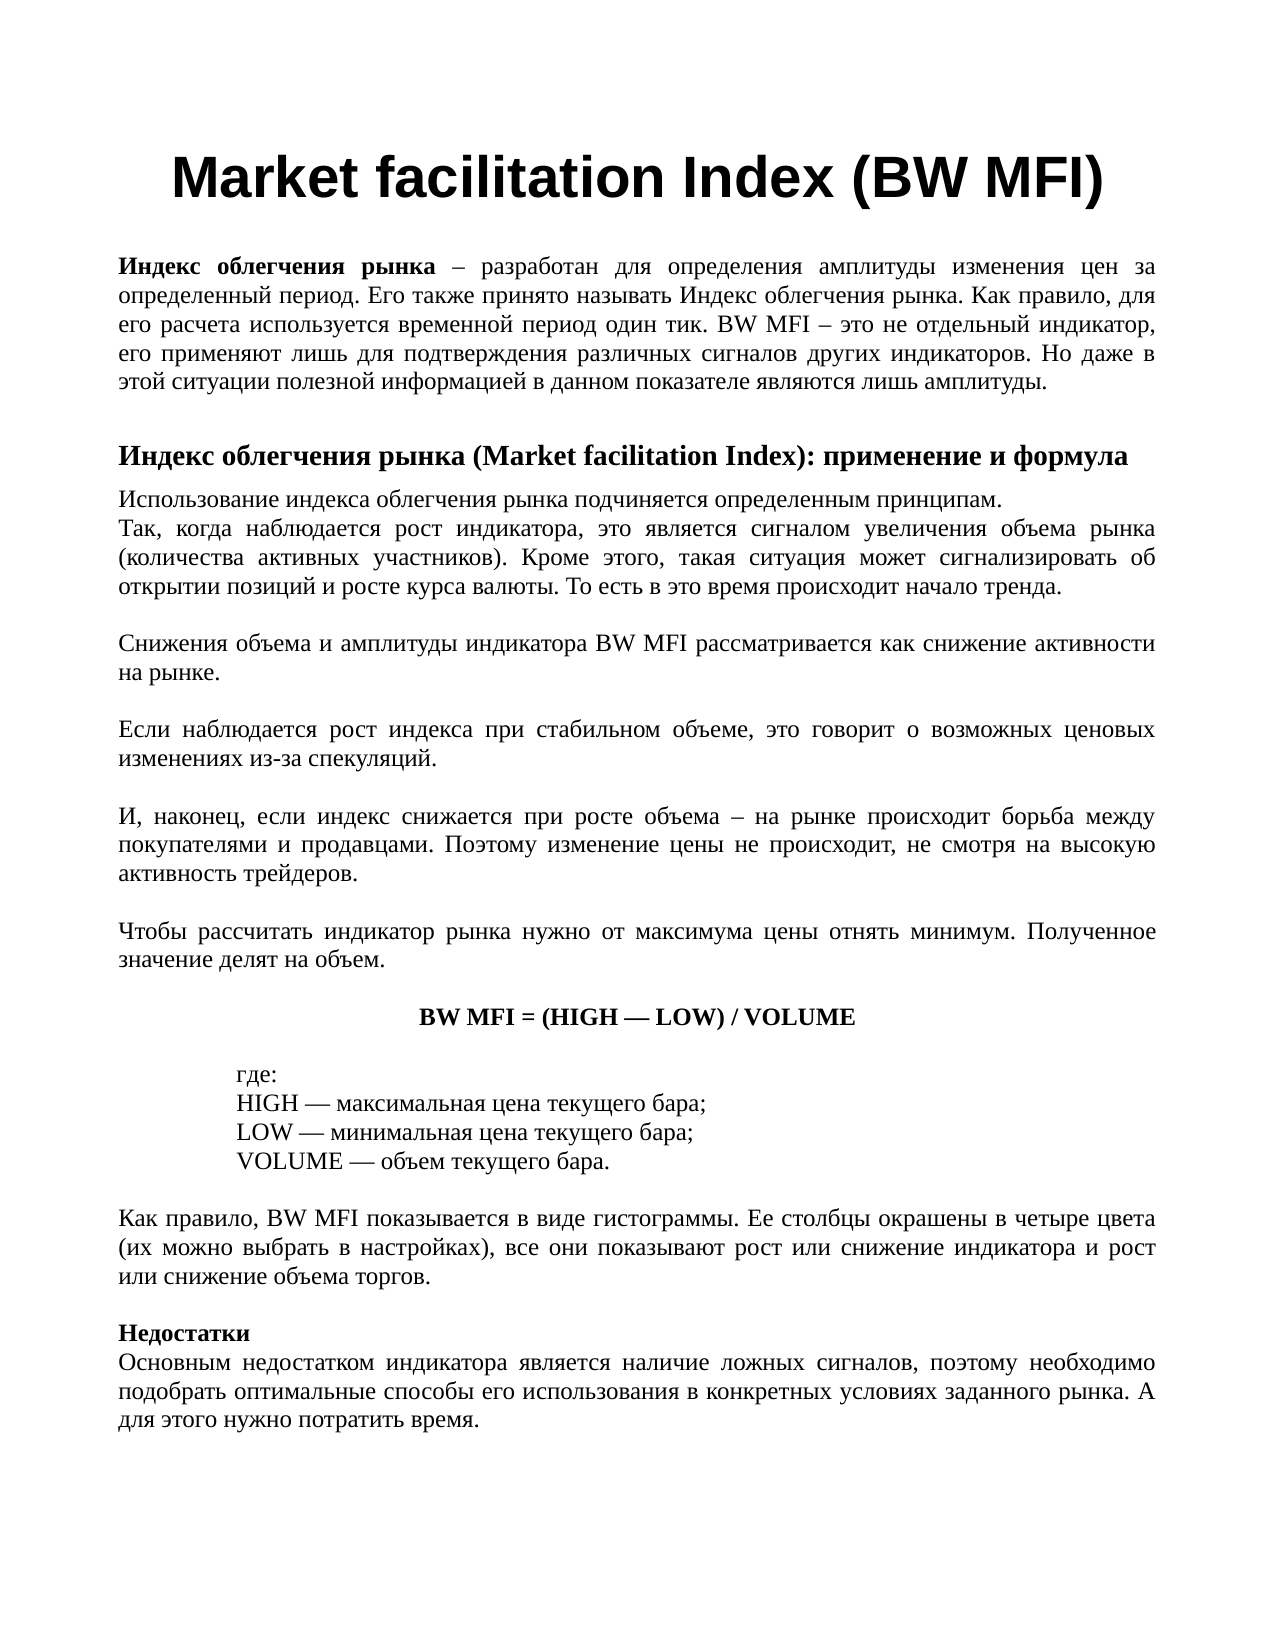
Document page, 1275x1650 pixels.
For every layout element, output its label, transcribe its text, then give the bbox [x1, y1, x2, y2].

text Снижения объема и амплитуды индикатора BW MFI рассматривается как снижение активности на рынке. [118, 628, 1157, 686]
text Основным недостатком индикатора является наличие ложных сигналов, поэтому необходимо подобрать оптимальные способы его использования в конкретных условиях заданного рынка. А для этого нужно потратить время. [118, 1347, 1157, 1433]
text HIGH — максимальная цена текущего бара; LOW — минимальная цена текущего бара; VOLUME — объем текущего бара. [236, 1088, 1157, 1174]
text Чтобы рассчитать индикатор рынка нужно от максимума цены отнять минимум. Полученное значение делят на объем. [118, 916, 1157, 973]
text где: [236, 1059, 1157, 1088]
text Недостатки [118, 1318, 1157, 1347]
title Market facilitation Index (BW MFI) [118, 143, 1157, 210]
text Использование индекса облегчения рынка подчиняется определенным принципам. [118, 484, 1157, 513]
text И, наконец, если индекс снижается при росте объема – на рынке происходит борьба между покупателями и продавцами. Поэтому изменение цены не происходит, не смотря на высокую активность трейдеров. [118, 801, 1157, 887]
text Так, когда наблюдается рост индикатора, это является сигналом увеличения объема рынка (количества активных участников). Кроме этого, такая ситуация может сигнализировать об открытии позиций и росте курса валюты. То есть в это время происходит начало тренда. [118, 513, 1157, 599]
text Индекс облегчения рынка – разработан для определения амплитуды изменения цен за определенный период. Его также принято называть Индекс облегчения рынка. Как правило, для его расчета используется временной период один тик. BW MFI – это не отдельный индикатор, его применяют лишь для подтверждения различных сигналов других индикаторов. Но даже в этой ситуации полезной информацией в данном показателе являются лишь амплитуды. [118, 251, 1157, 395]
text Если наблюдается рост индекса при стабильном объеме, это говорит о возможных ценовых изменениях из-за спекуляций. [118, 714, 1157, 772]
subtitle Индекс облегчения рынка (Market facilitation Index): применение и формула [118, 438, 1157, 472]
text Как правило, BW MFI показывается в виде гистограммы. Ее столбцы окрашены в четыре цвета (их можно выбрать в настройках), все они показывают рост или снижение индикатора и рост или снижение объема торгов. [118, 1203, 1157, 1289]
text BW MFI = (HIGH — LOW) / VOLUME [118, 1002, 1157, 1031]
